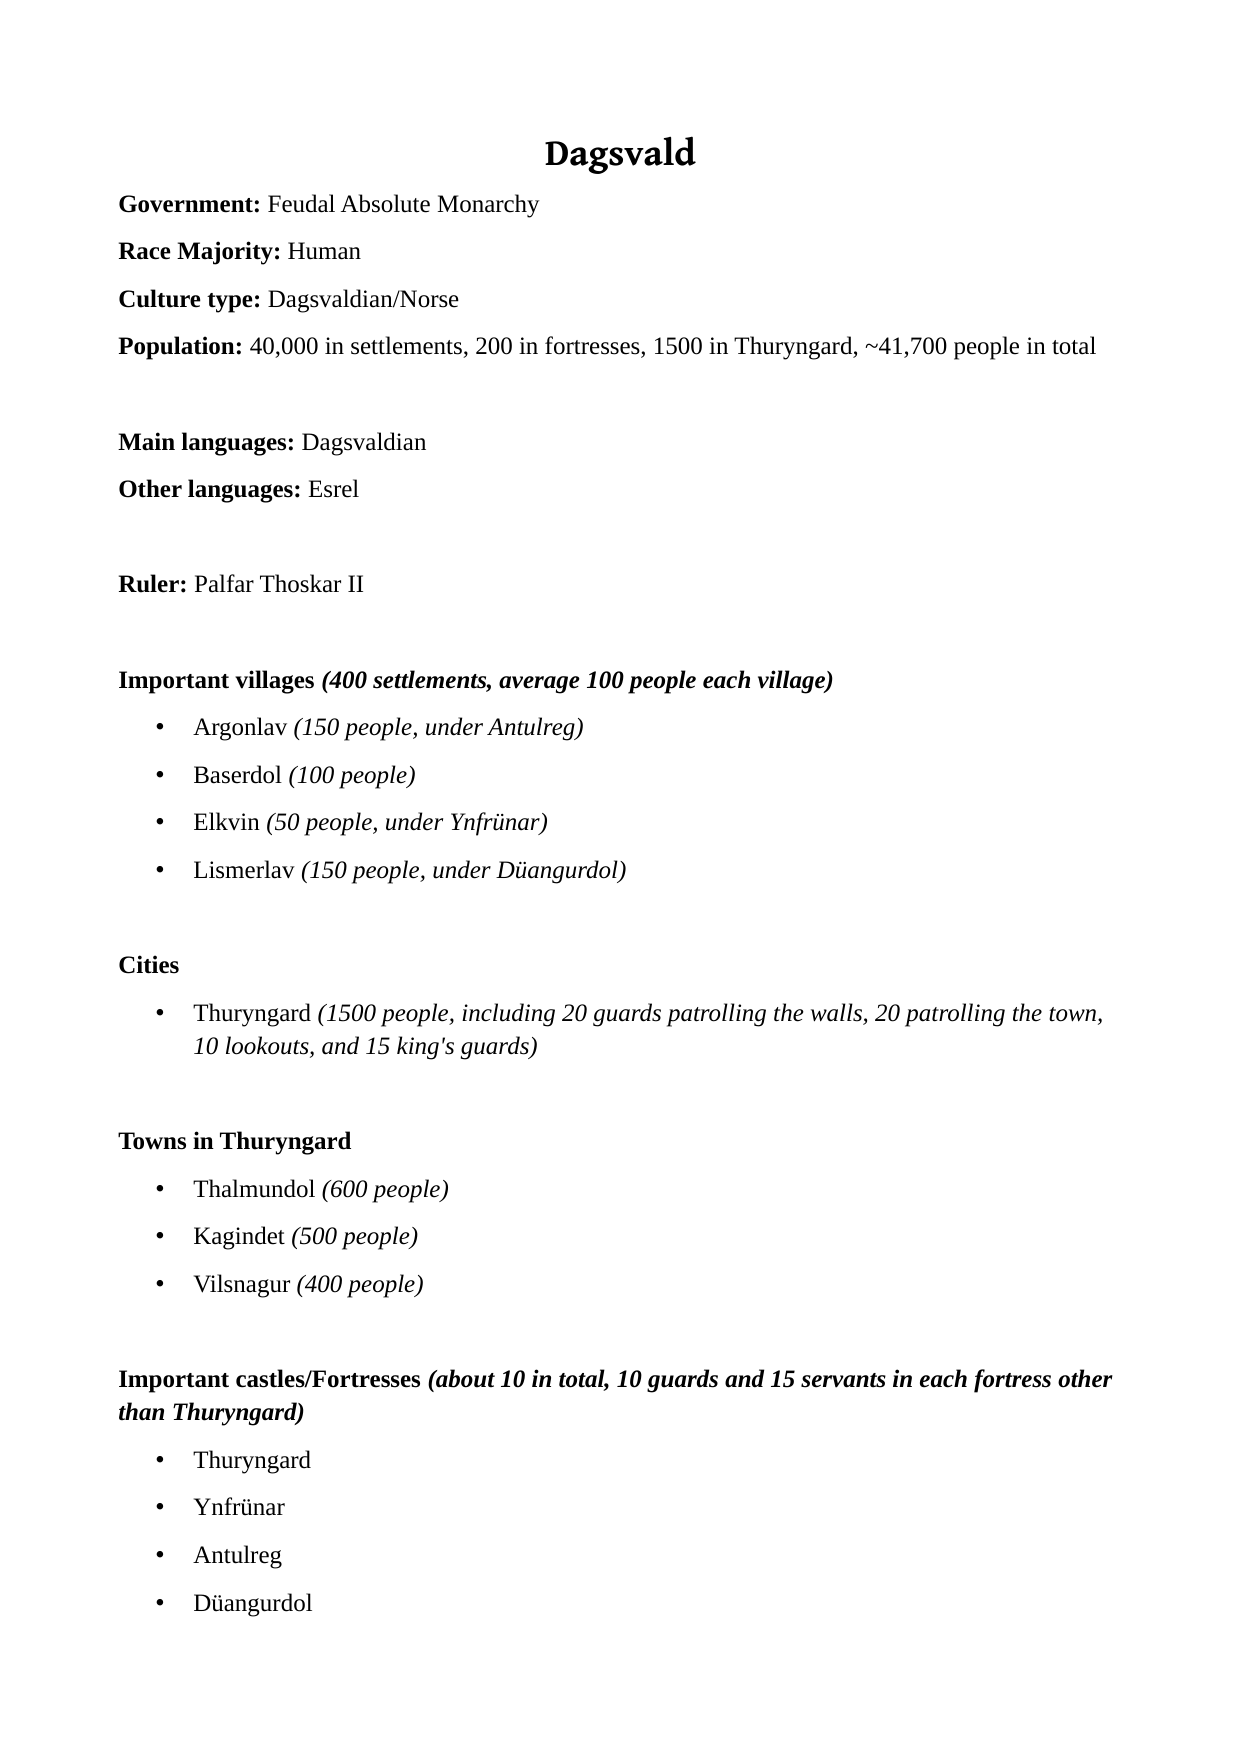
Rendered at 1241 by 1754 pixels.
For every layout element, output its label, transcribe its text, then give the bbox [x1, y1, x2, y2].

list Thalmundol (600 people) [156, 1174, 1122, 1202]
list Ynfrünar [156, 1492, 1122, 1521]
text Towns in Thuryngard [118, 1126, 1122, 1155]
list Düangurdol [156, 1588, 1122, 1616]
text Government: Feudal Absolute Monarchy [118, 189, 1122, 217]
list Vilsnagur (400 people) [156, 1269, 1122, 1298]
list Thuryngard (1500 people, including 20 guards patrolling the walls, 20 patrolling the town, 10 lookouts, and 15 king's guards) [156, 998, 1122, 1060]
list Argonlav (150 people, under Antulreg) [156, 712, 1122, 741]
list Kagindet (500 people) [156, 1221, 1122, 1250]
text Culture type: Dagsvaldian/Norse [118, 284, 1122, 313]
list Antulreg [156, 1540, 1122, 1569]
text Race Majority: Human [118, 236, 1122, 265]
subtitle Dagsvald [118, 133, 1122, 176]
list Thuryngard [156, 1445, 1122, 1473]
text Population: 40,000 in settlements, 200 in fortresses, 1500 in Thuryngard, ~41,700 people in total [118, 331, 1122, 360]
list Lismerlav (150 people, under Düangurdol) [156, 855, 1122, 884]
text Main languages: Dagsvaldian [118, 427, 1122, 455]
text Important castles/Fortresses (about 10 in total, 10 guards and 15 servants in each fortress other than Thuryngard) [118, 1364, 1122, 1426]
text Ruler: Palfar Thoskar II [118, 569, 1122, 598]
text Cities [118, 950, 1122, 979]
text Other languages: Esrel [118, 474, 1122, 503]
list Baserdol (100 people) [156, 760, 1122, 789]
list Elkvin (50 people, under Ynfrünar) [156, 807, 1122, 836]
text Important villages (400 settlements, average 100 people each village) [118, 665, 1122, 693]
